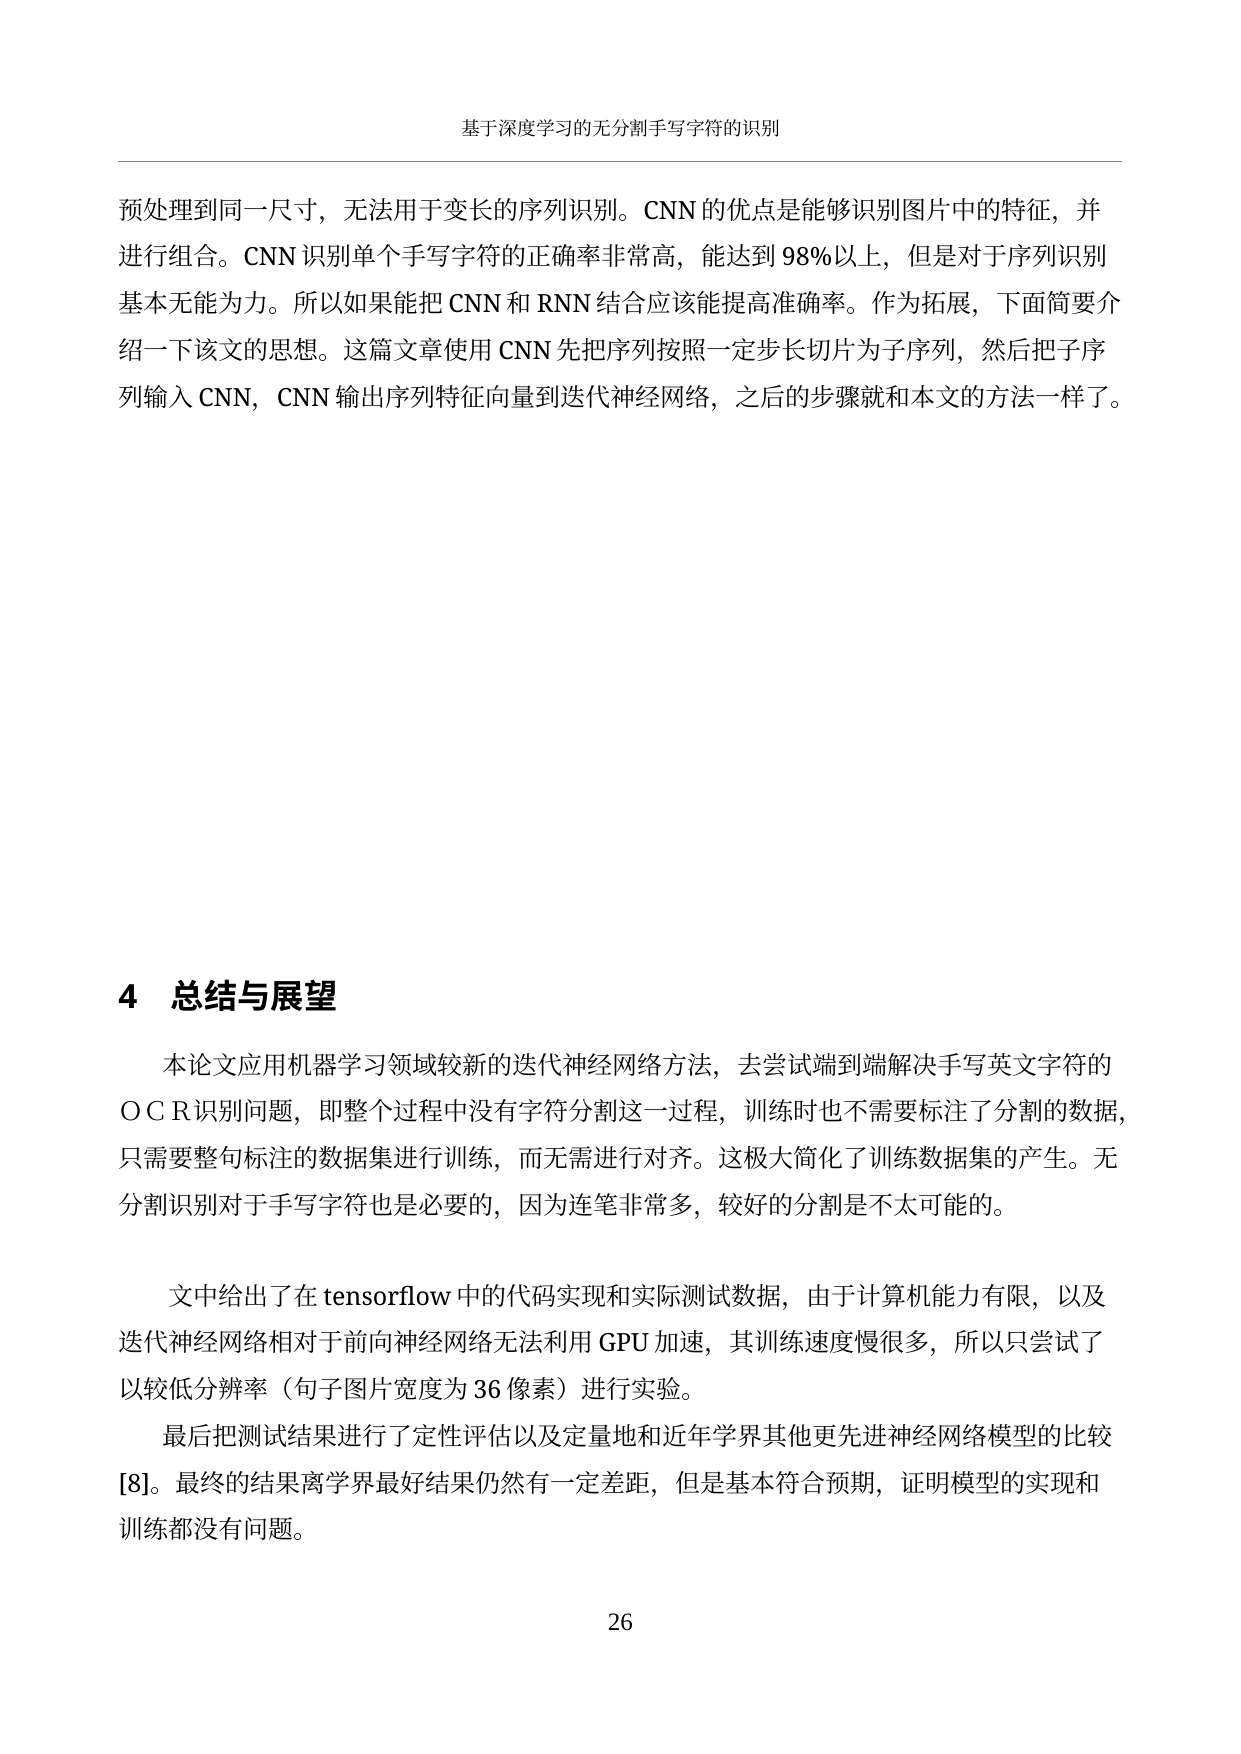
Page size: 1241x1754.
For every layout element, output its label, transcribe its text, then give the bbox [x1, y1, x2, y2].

text 最后把测试结果进行了定性评估以及定量地和近年学界其他更先进神经网络模型的比较[8]。最终的结果离学界最好结果仍然有一定差距，但是基本符合预期，证明模型的实现和训练都没有问题。 [118, 1417, 1122, 1546]
subtitle 4 总结与展望 [118, 970, 1122, 1018]
text 学界2017年发表的另一种方法是结合CNN和LSTM进行联合训练[10] . CNN卷积神经网络也属于深度学习的方法，其主要用于固定大小的图片的识别，如果图片大小不一样需要预处理到同一尺寸，无法用于变长的序列识别。CNN的优点是能够识别图片中的特征，并进行组合。CNN识别单个手写字符的正确率非常高，能达到98%以上，但是对于序列识别基本无能为力。所以如果能把CNN和RNN结合应该能提高准确率。作为拓展，下面简要介绍一下该文的思想。这篇文章使用CNN先把序列按照一定步长切片为子序列，然后把子序列输入CNN，CNN输出序列特征向量到迭代神经网络，之后的步骤就和本文的方法一样了。 [118, 190, 1122, 413]
text 文中给出了在tensorflow中的代码实现和实际测试数据，由于计算机能力有限，以及迭代神经网络相对于前向神经网络无法利用GPU加速，其训练速度慢很多，所以只尝试了以较低分辨率（句子图片宽度为36像素）进行实验。 [118, 1276, 1122, 1406]
text 本论文应用机器学习领域较新的迭代神经网络方法，去尝试端到端解决手写英文字符的ＯＣＲ识别问题，即整个过程中没有字符分割这一过程，训练时也不需要标注了分割的数据，只需要整句标注的数据集进行训练，而无需进行对齐。这极大简化了训练数据集的产生。无分割识别对于手写字符也是必要的，因为连笔非常多，较好的分割是不太可能的。 [118, 1045, 1122, 1221]
